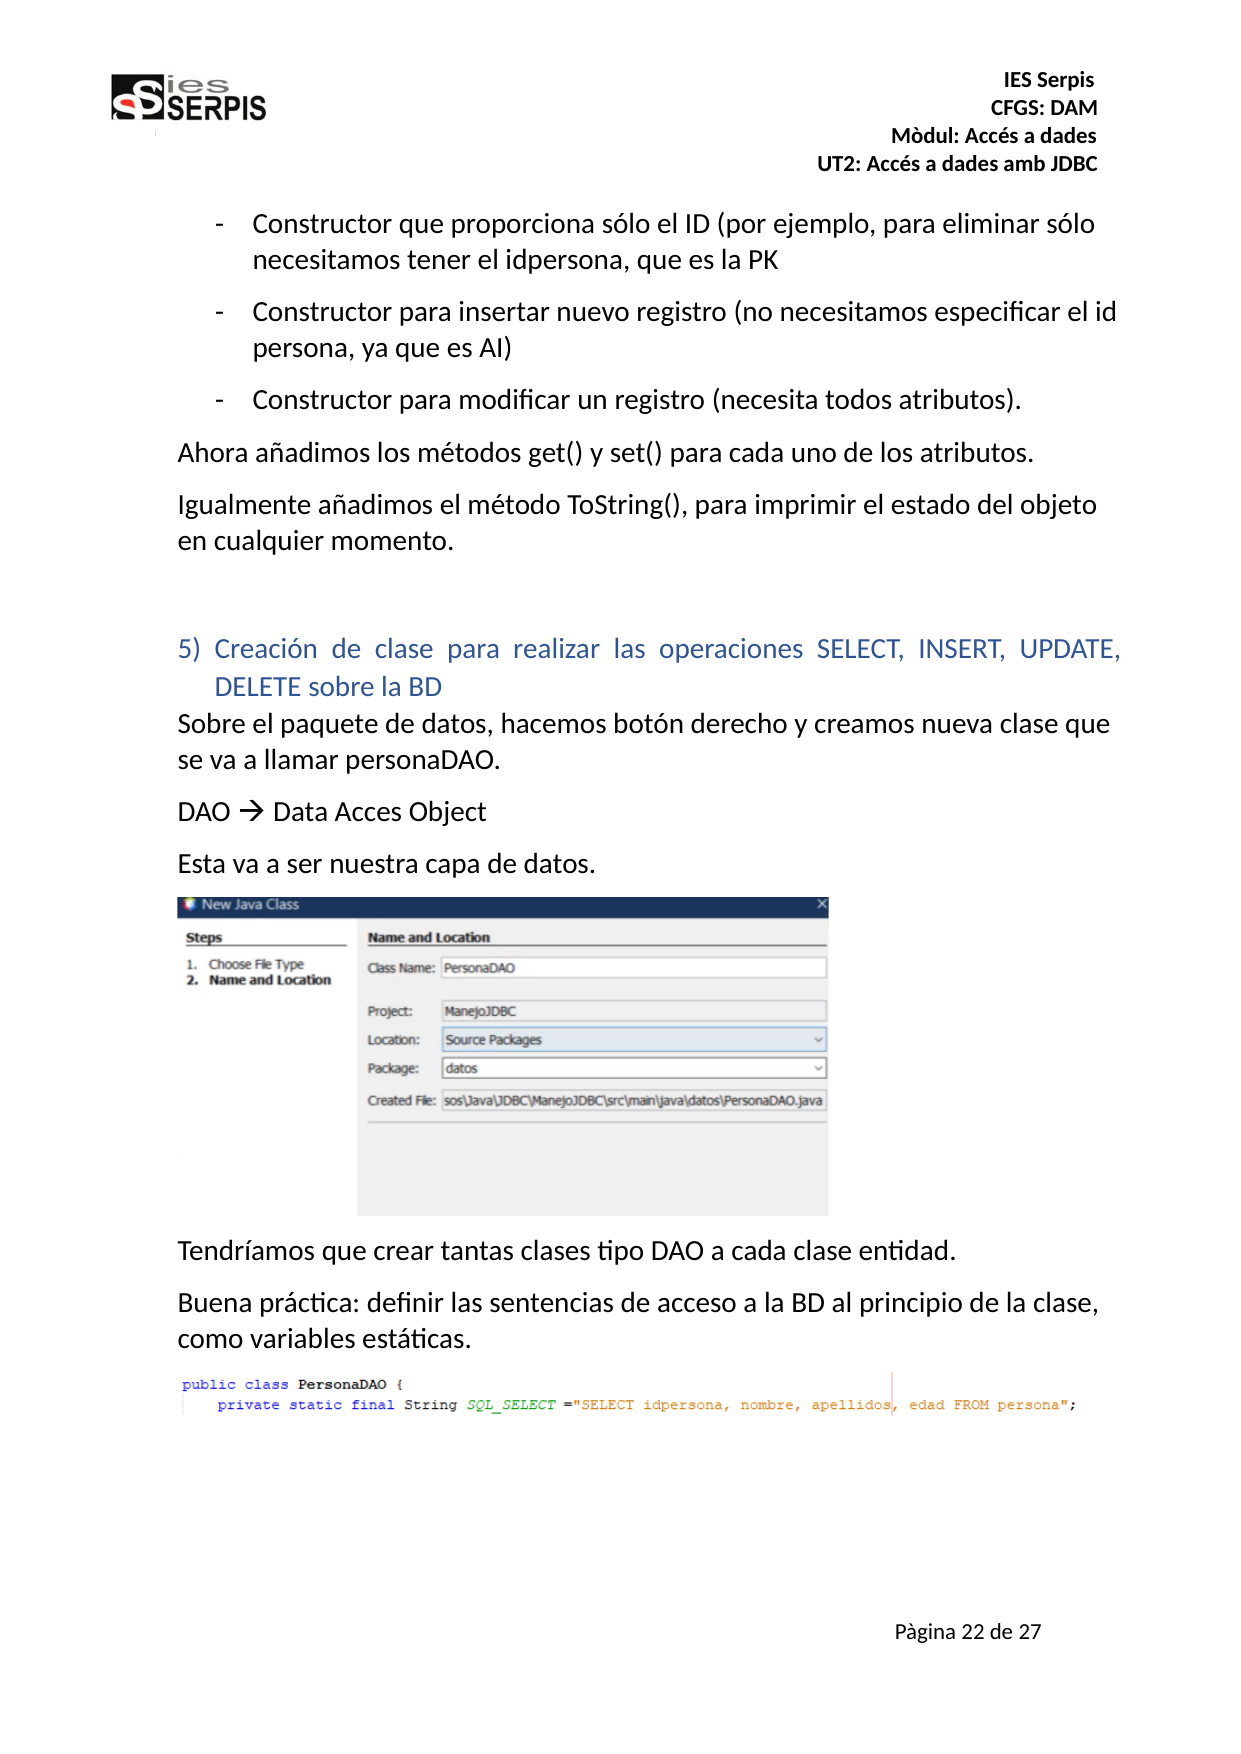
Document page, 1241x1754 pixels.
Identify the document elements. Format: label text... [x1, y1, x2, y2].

text Ahora añadimos los métodos get() y set() para cada uno de los atributos. [177, 434, 1122, 469]
text Esta va a ser nuestra capa de datos. [177, 845, 1122, 881]
picture [105, 65, 279, 136]
subtitle Creación de clase para realizar las operaciones SELECT, INSERT, UPDATE, DELETE sobre la BD [177, 630, 1122, 703]
text Tendríamos que crear tantas clases tipo DAO a cada clase entidad. [177, 1232, 1122, 1268]
list Constructor para modificar un registro (necesita todos atributos). [215, 381, 1122, 417]
text Buena práctica: definir las sentencias de acceso a la BD al principio de la clase, como variables estáticas. [177, 1284, 1122, 1356]
text Igualmente añadimos el método ToString(), para imprimir el estado del objeto en cualquier momento. [177, 486, 1122, 557]
list Constructor que proporciona sólo el ID (por ejemplo, para eliminar sólo necesitamos tener el idpersona, que es la PK [215, 206, 1122, 277]
picture [177, 897, 829, 1216]
list Constructor para insertar nuevo registro (no necesitamos especificar el id persona, ya que es AI) [215, 293, 1122, 365]
text Sobre el paquete de datos, hacemos botón derecho y creamos nueva clase que se va a llamar personaDAO. [177, 705, 1122, 776]
text DAO  Data Acces Object [177, 793, 1122, 829]
picture [177, 1372, 1123, 1416]
